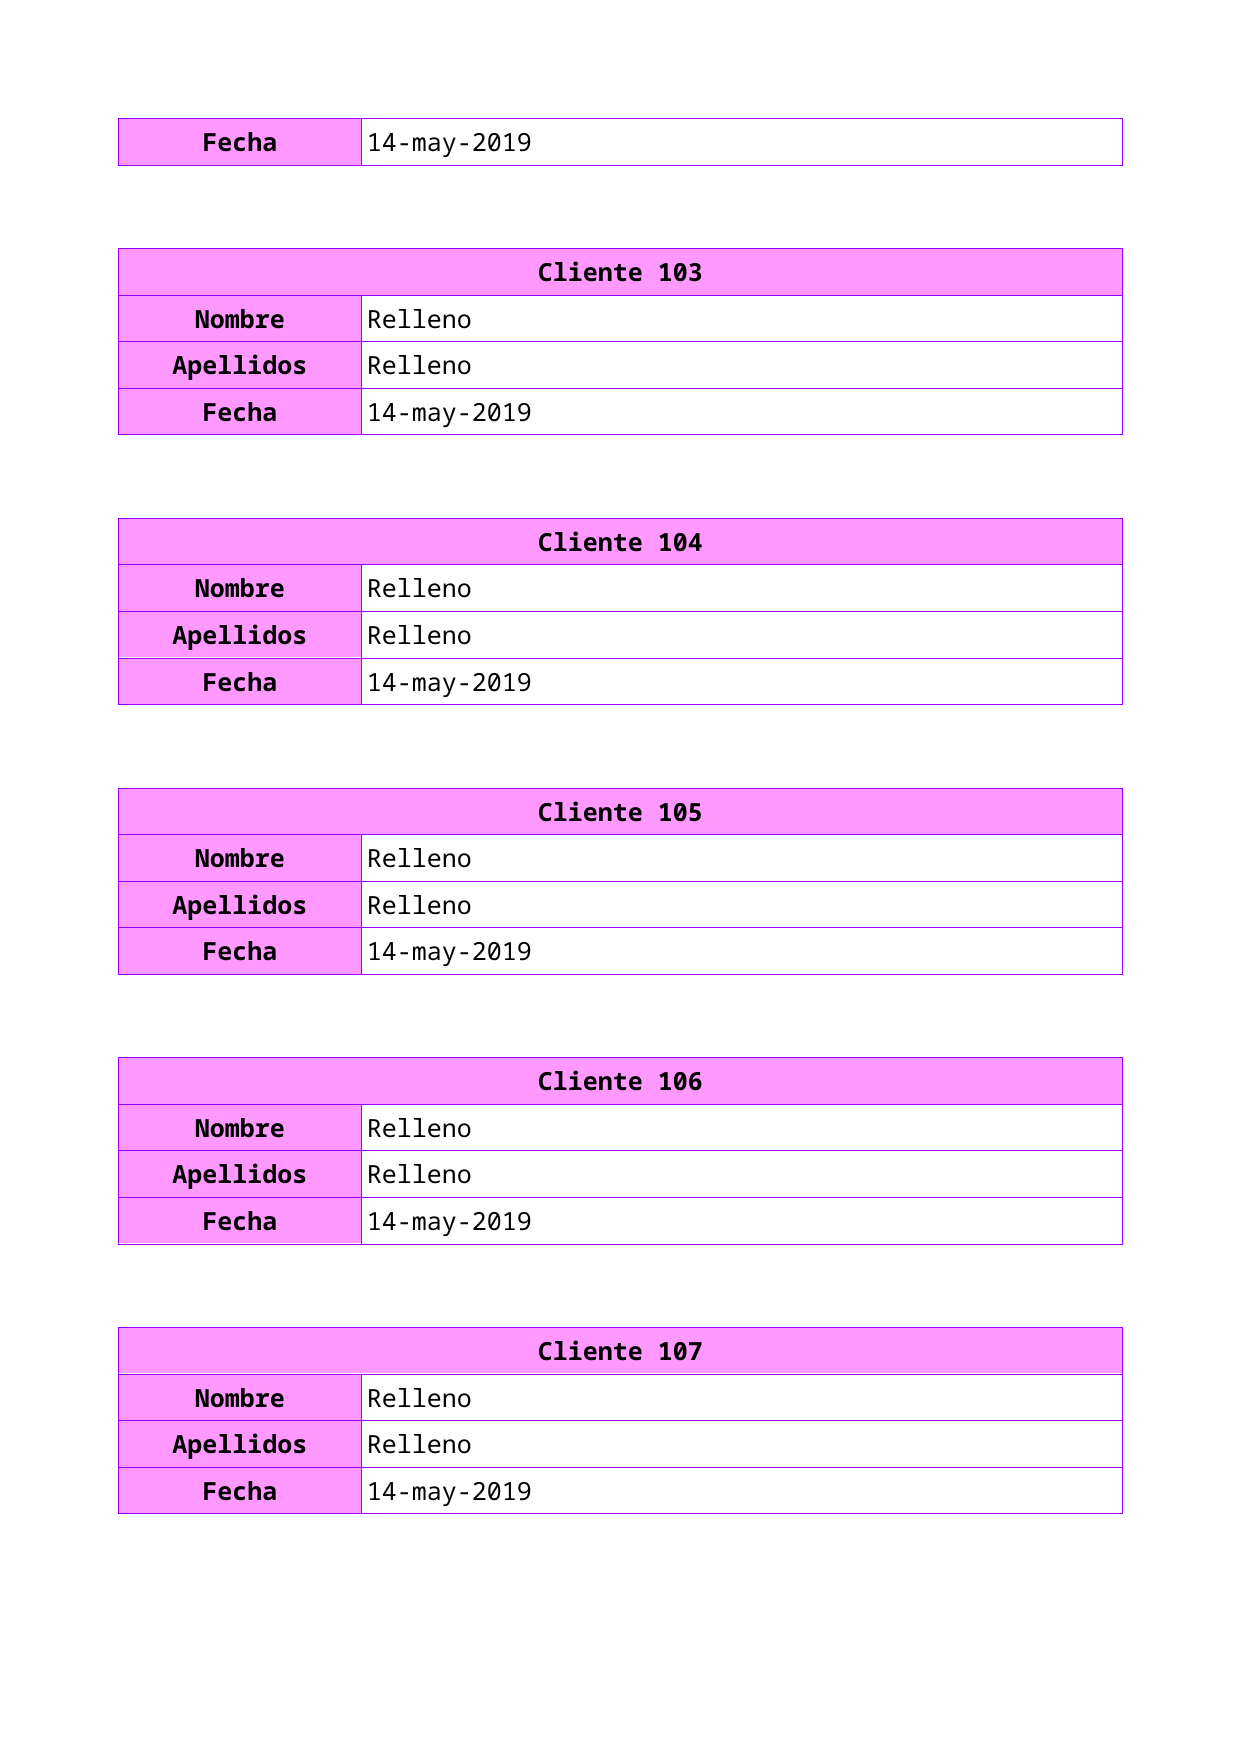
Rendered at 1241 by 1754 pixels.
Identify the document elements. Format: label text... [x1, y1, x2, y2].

table_cell Fecha [119, 119, 361, 165]
table_cell Nombre [119, 565, 361, 611]
table_cell Apellidos [119, 1151, 361, 1197]
table_cell Relleno [362, 565, 1122, 611]
table_cell Fecha [119, 389, 361, 434]
table_cell Apellidos [119, 612, 361, 657]
table_cell Fecha [119, 659, 361, 704]
table_cell 14-may-2019 [362, 119, 1122, 165]
table_cell Relleno [362, 1105, 1122, 1150]
table_header Cliente 104 [119, 519, 1122, 564]
table_cell Apellidos [119, 1421, 361, 1467]
table_cell Apellidos [119, 342, 361, 388]
table_cell Nombre [119, 296, 361, 341]
table_cell Relleno [362, 882, 1122, 927]
table_cell Fecha [119, 928, 361, 974]
table_cell 14-may-2019 [362, 928, 1122, 974]
table_cell Relleno [362, 1421, 1122, 1467]
table_cell Relleno [362, 296, 1122, 341]
table_cell Apellidos [119, 882, 361, 927]
table_cell Nombre [119, 1375, 361, 1420]
table_cell Nombre [119, 1105, 361, 1150]
table_cell Relleno [362, 612, 1122, 657]
table_header Cliente 107 [119, 1328, 1122, 1373]
table_cell Relleno [362, 835, 1122, 881]
table_cell 14-may-2019 [362, 1198, 1122, 1243]
table_header Cliente 103 [119, 249, 1122, 295]
table_header Cliente 106 [119, 1058, 1122, 1104]
table_cell Fecha [119, 1468, 361, 1513]
table_cell Nombre [119, 835, 361, 881]
table_cell 14-may-2019 [362, 659, 1122, 704]
table_cell Relleno [362, 1375, 1122, 1420]
table_cell Relleno [362, 342, 1122, 388]
table_cell Fecha [119, 1198, 361, 1243]
table_header Cliente 105 [119, 789, 1122, 834]
table_cell 14-may-2019 [362, 389, 1122, 434]
table_cell Relleno [362, 1151, 1122, 1197]
table_cell 14-may-2019 [362, 1468, 1122, 1513]
